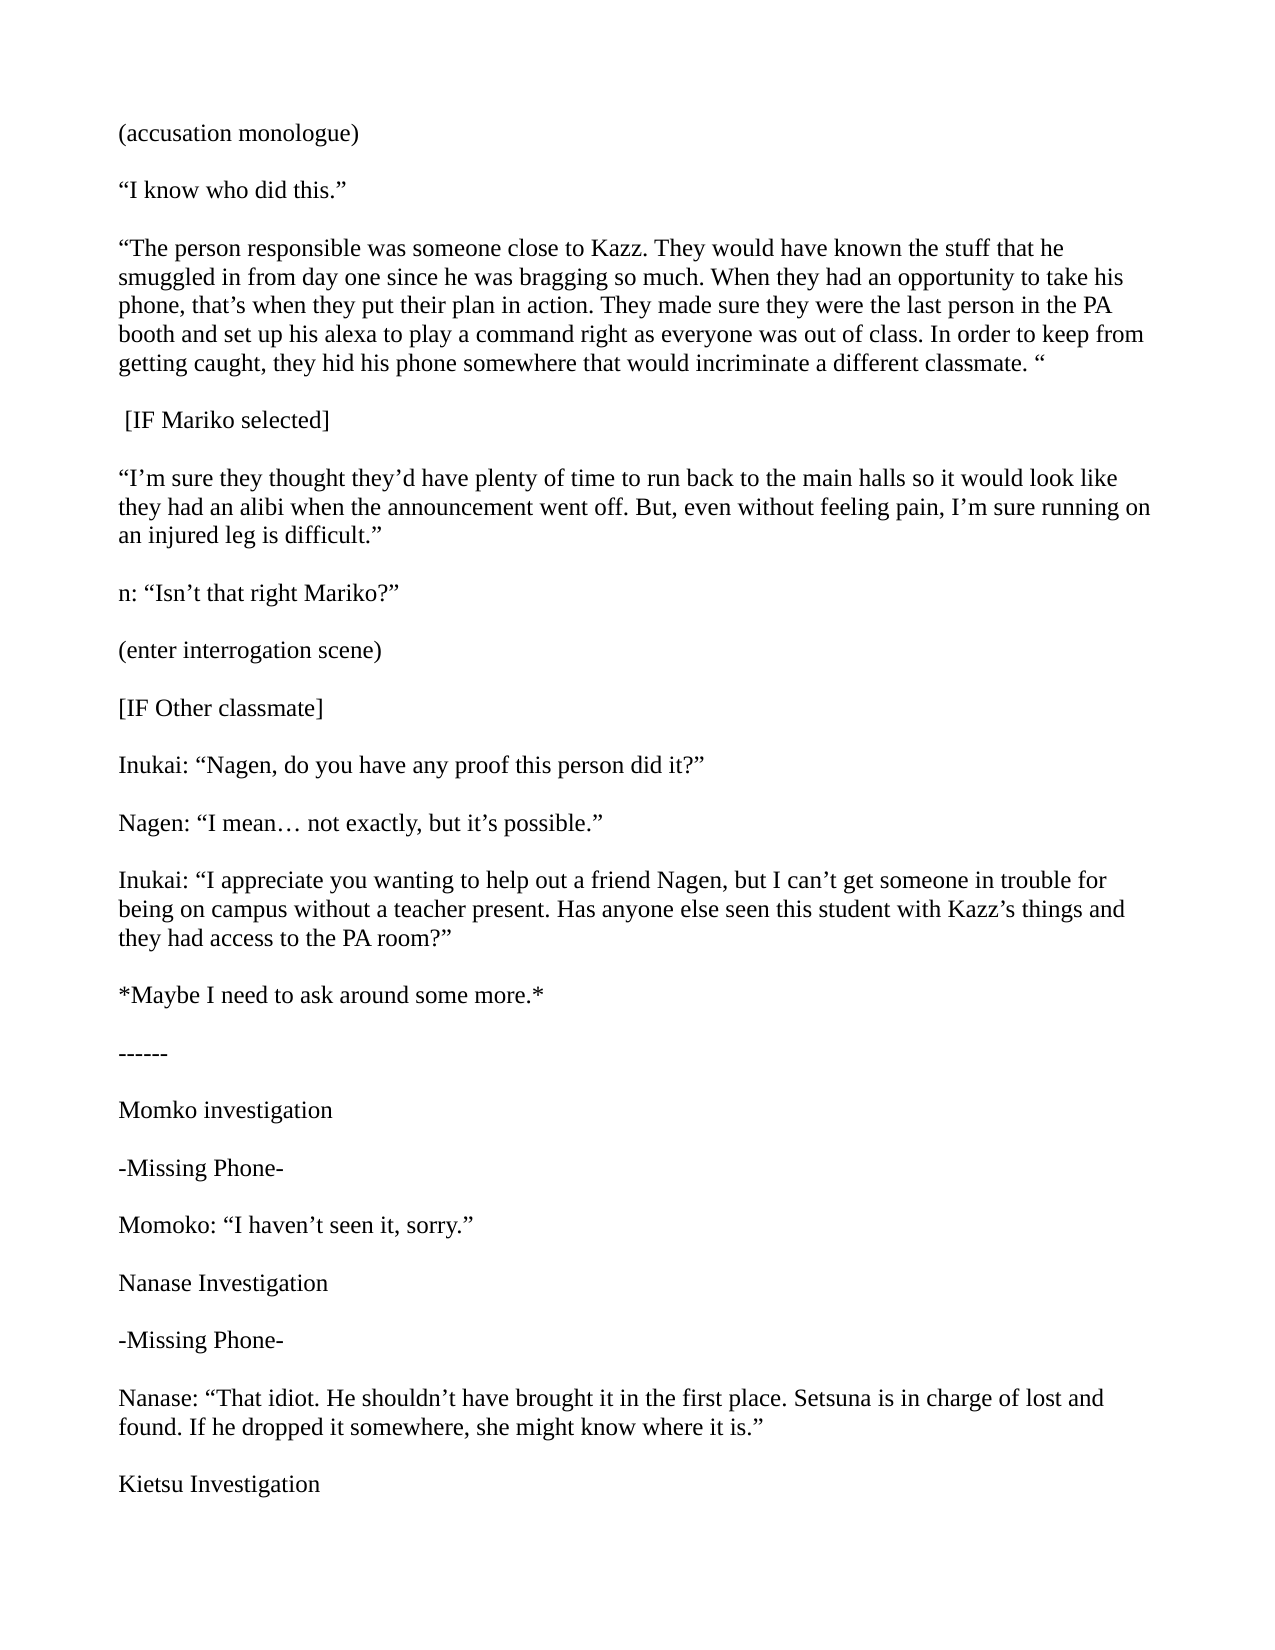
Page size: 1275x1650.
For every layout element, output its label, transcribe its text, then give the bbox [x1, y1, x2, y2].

text “I’m sure they thought they’d have plenty of time to run back to the main halls so it would look like they had an alibi when the announcement went off. But, even without feeling pain, I’m sure running on an injured leg is difficult.” [118, 463, 1157, 549]
text Kietsu Investigation [118, 1469, 1157, 1498]
text (enter interrogation scene) [118, 636, 1157, 664]
text -Missing Phone- [118, 1153, 1157, 1182]
text (accusation monologue) [118, 118, 1157, 147]
text ------ [118, 1038, 1157, 1067]
text -Missing Phone- [118, 1326, 1157, 1354]
text [IF Other classmate] [118, 693, 1157, 722]
text Inukai: “Nagen, do you have any proof this person did it?” [118, 751, 1157, 779]
text “The person responsible was someone close to Kazz. They would have known the stuff that he smuggled in from day one since he was bragging so much. When they had an opportunity to take his phone, that’s when they put their plan in action. They made sure they were the last person in the PA booth and set up his alexa to play a command right as everyone was out of class. In order to keep from getting caught, they hid his phone somewhere that would incriminate a different classmate. “ [118, 233, 1157, 377]
text Nanase Investigation [118, 1268, 1157, 1297]
text [IF Mariko selected] [118, 406, 1157, 434]
text n: “Isn’t that right Mariko?” [118, 578, 1157, 607]
text Inukai: “I appreciate you wanting to help out a friend Nagen, but I can’t get someone in trouble for being on campus without a teacher present. Has anyone else seen this student with Kazz’s things and they had access to the PA room?” [118, 866, 1157, 952]
text *Maybe I need to ask around some more.* [118, 981, 1157, 1009]
text Nanase: “That idiot. He shouldn’t have brought it in the first place. Setsuna is in charge of lost and found. If he dropped it somewhere, she might know where it is.” [118, 1383, 1157, 1441]
text Nagen: “I mean… not exactly, but it’s possible.” [118, 808, 1157, 837]
text “I know who did this.” [118, 176, 1157, 204]
text Momko investigation [118, 1096, 1157, 1124]
text Momoko: “I haven’t seen it, sorry.” [118, 1211, 1157, 1239]
